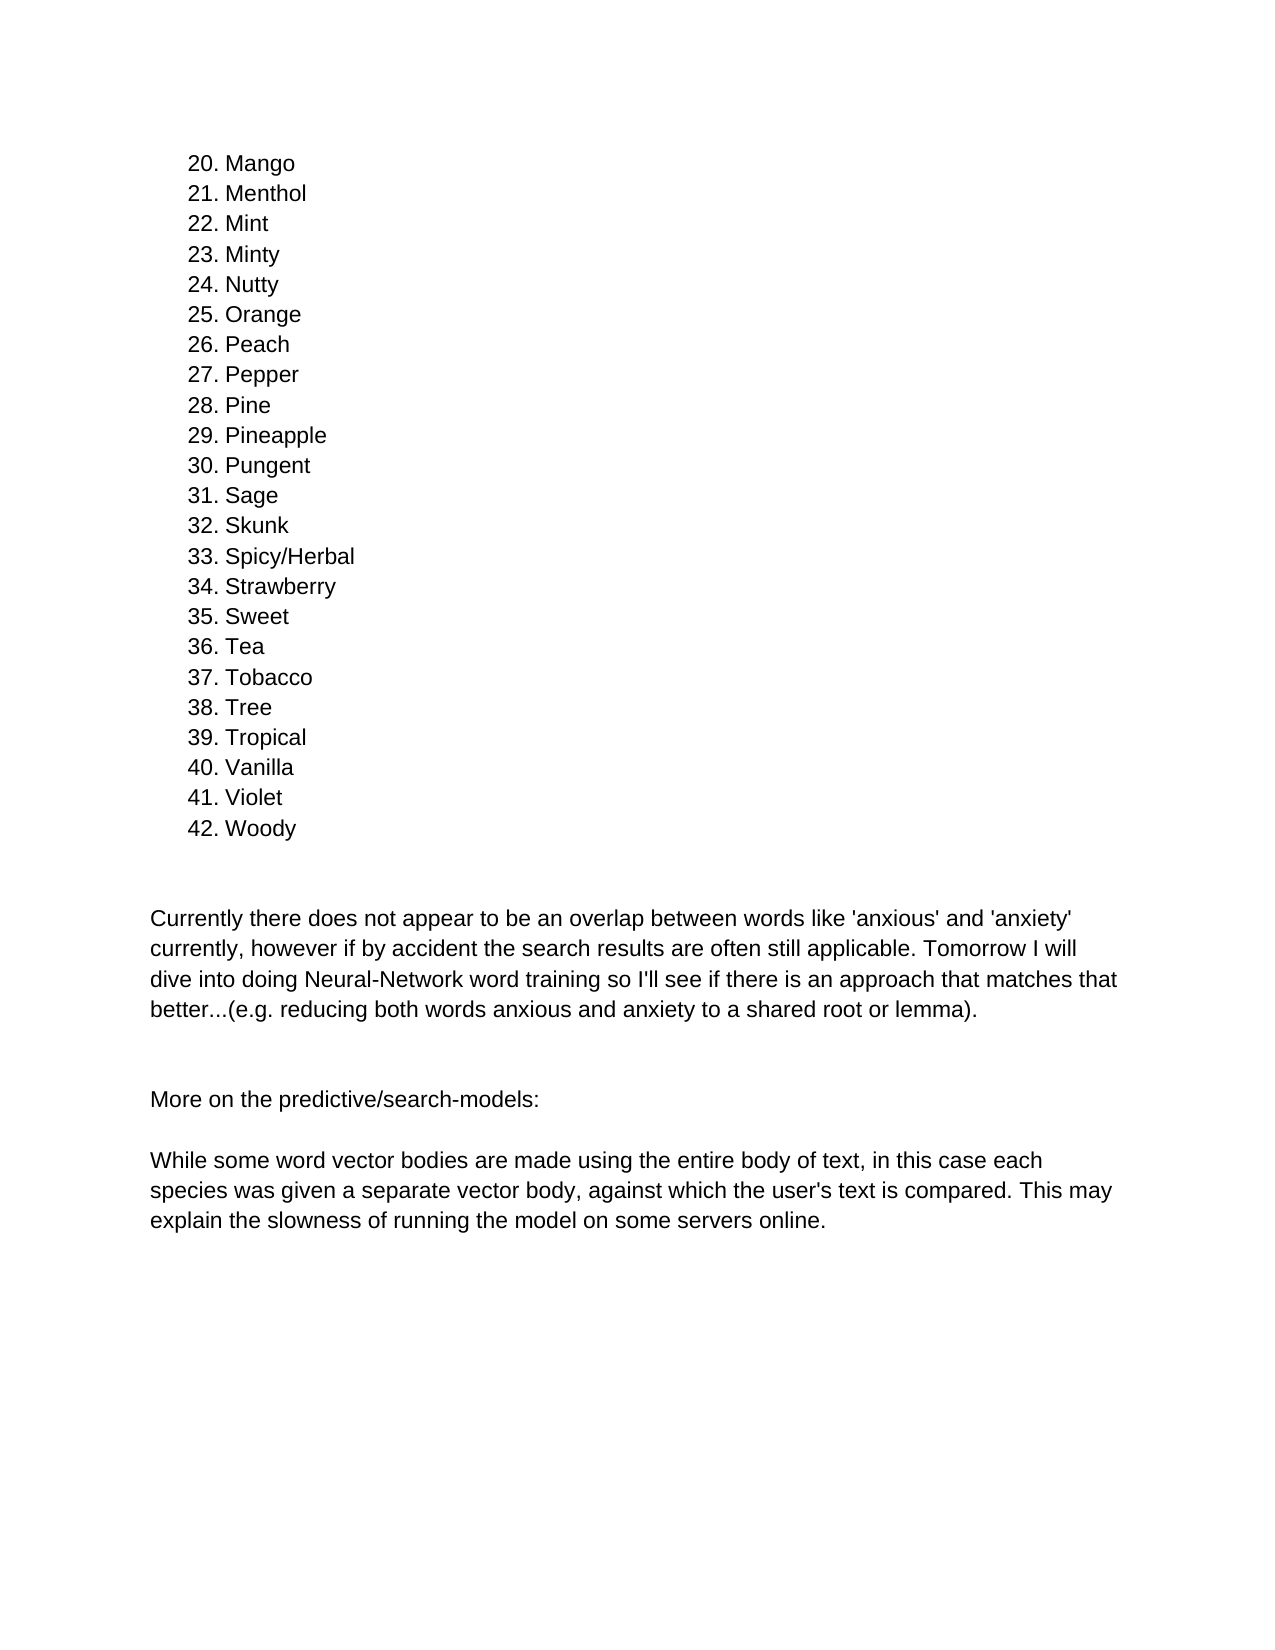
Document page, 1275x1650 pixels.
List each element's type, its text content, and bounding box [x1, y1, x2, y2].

list Nutty [187, 271, 1125, 297]
list Tobacco [187, 663, 1125, 690]
list Pepper [187, 361, 1125, 388]
list Minty [187, 241, 1125, 267]
list Skunk [187, 512, 1125, 539]
text More on the predictive/search-models: [150, 1086, 1125, 1113]
list Violet [187, 784, 1125, 811]
list Mango [187, 150, 1125, 176]
list Peach [187, 331, 1125, 358]
text Currently there does not appear to be an overlap between words like 'anxious' and 'anxiety' currently, however if by accident the search results are often still applicable. Tomorrow I will dive into doing Neural-Network word training so I'll see if there is an approach that matches that better...(e.g. reducing both words anxious and anxiety to a shared root or lemma). [150, 905, 1125, 1022]
list Pine [187, 392, 1125, 418]
list Tropical [187, 724, 1125, 750]
list Sweet [187, 603, 1125, 629]
list Orange [187, 301, 1125, 327]
list Pineapple [187, 422, 1125, 448]
list Mint [187, 210, 1125, 237]
list Tree [187, 694, 1125, 720]
list Sage [187, 482, 1125, 509]
list Tea [187, 633, 1125, 660]
list Woody [187, 814, 1125, 841]
list Strawberry [187, 573, 1125, 599]
list Spicy/Herbal [187, 543, 1125, 569]
list Vanilla [187, 754, 1125, 781]
list Menthol [187, 180, 1125, 207]
text While some word vector bodies are made using the entire body of text, in this case each species was given a separate vector body, against which the user's text is compared. This may explain the slowness of running the model on some servers online. [150, 1147, 1125, 1234]
list Pungent [187, 452, 1125, 478]
